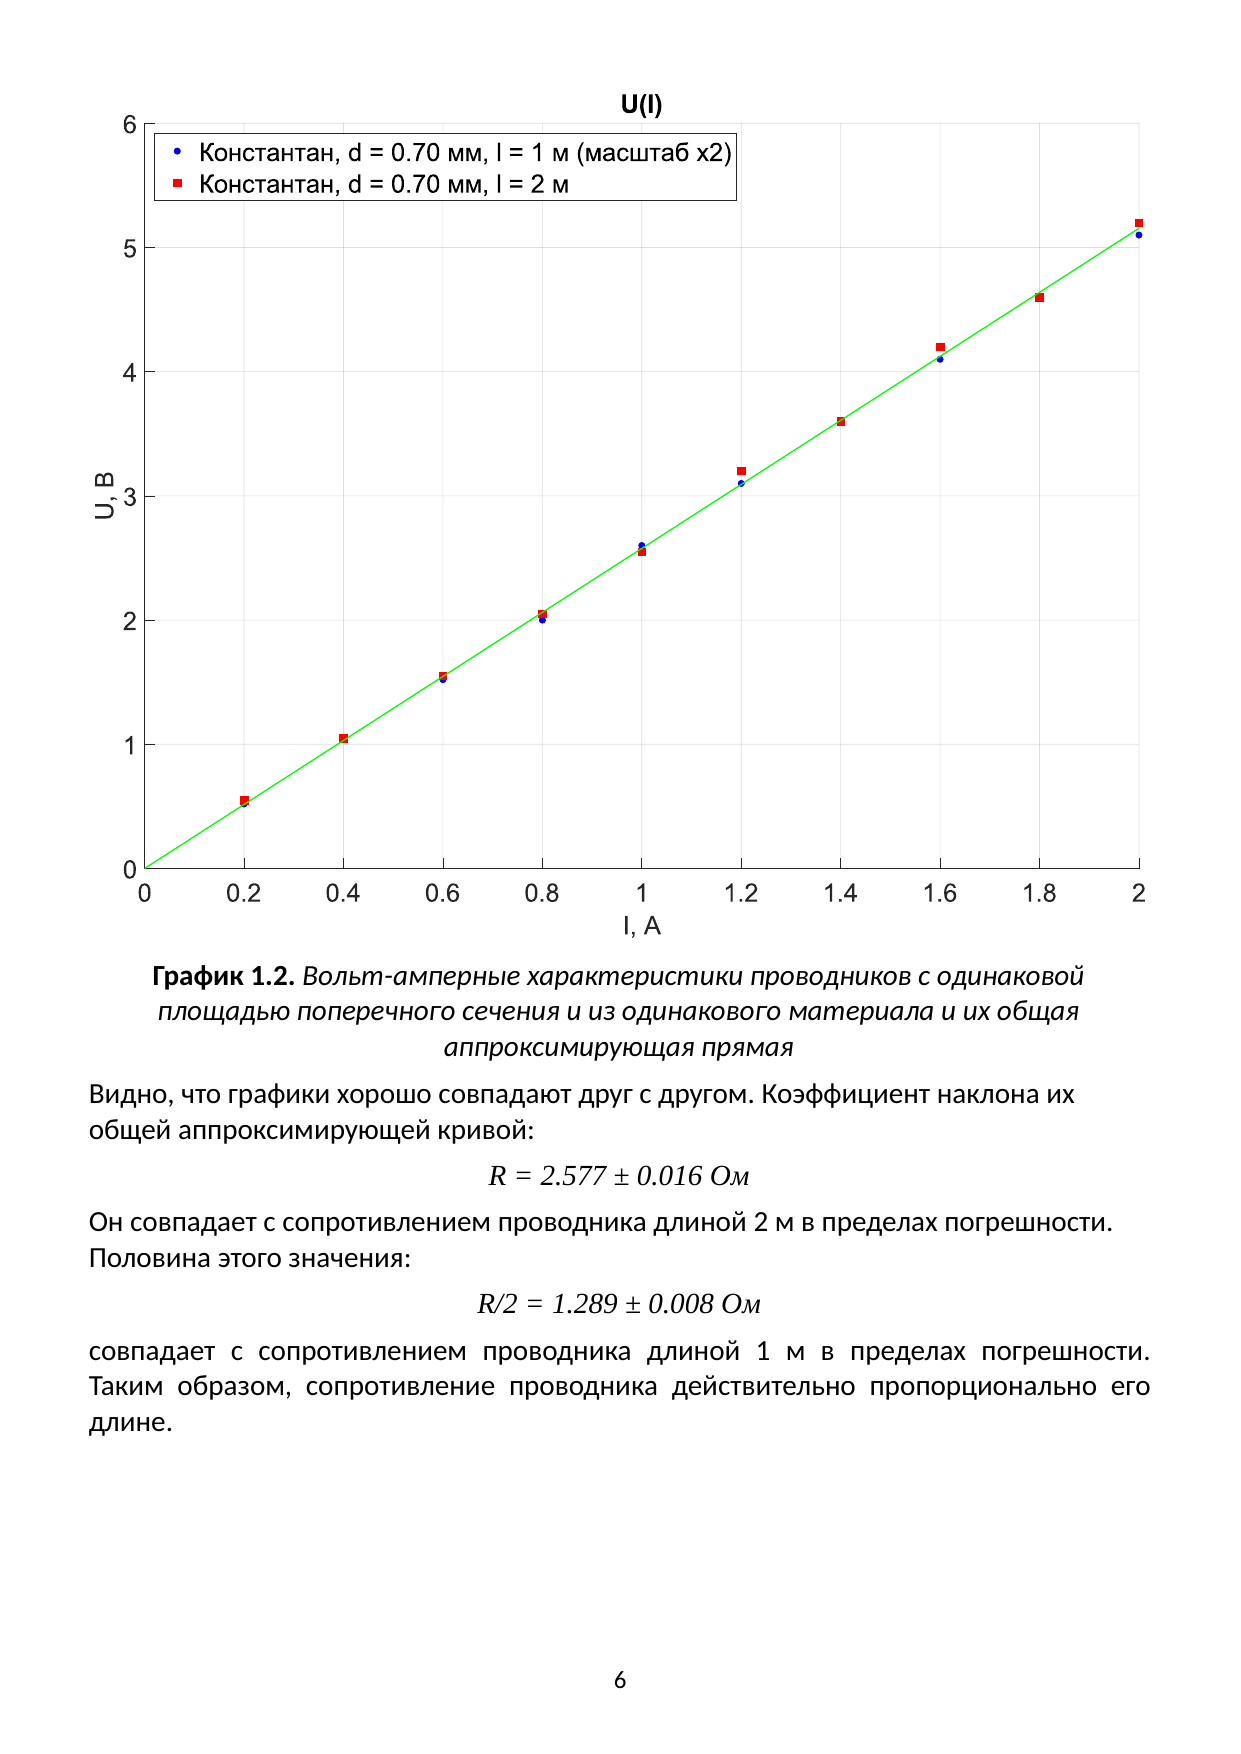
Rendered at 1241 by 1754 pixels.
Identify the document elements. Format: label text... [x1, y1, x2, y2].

text Видно, что графики хорошо совпадают друг с другом. Коэффициент наклона их общей аппроксимирующей кривой: [88, 1075, 1152, 1146]
text Он совпадает с сопротивлением проводника длиной 2 м в пределах погрешности. Половина этого значения: [88, 1203, 1152, 1275]
text R = 2.577 ± 0.016 Ом [88, 1158, 1152, 1192]
text R/2 = 1.289 ± 0.008 Ом [88, 1287, 1152, 1320]
text совпадает с сопротивлением проводника длиной 1 м в пределах погрешности. Таким образом, сопротивление проводника действительно пропорционально его длине. [88, 1332, 1152, 1439]
text График 1.2. Вольт-амперные характеристики проводников с одинаковой площадью поперечного сечения и из одинакового материала и их общая аппроксимирующая прямая [88, 957, 1152, 1063]
